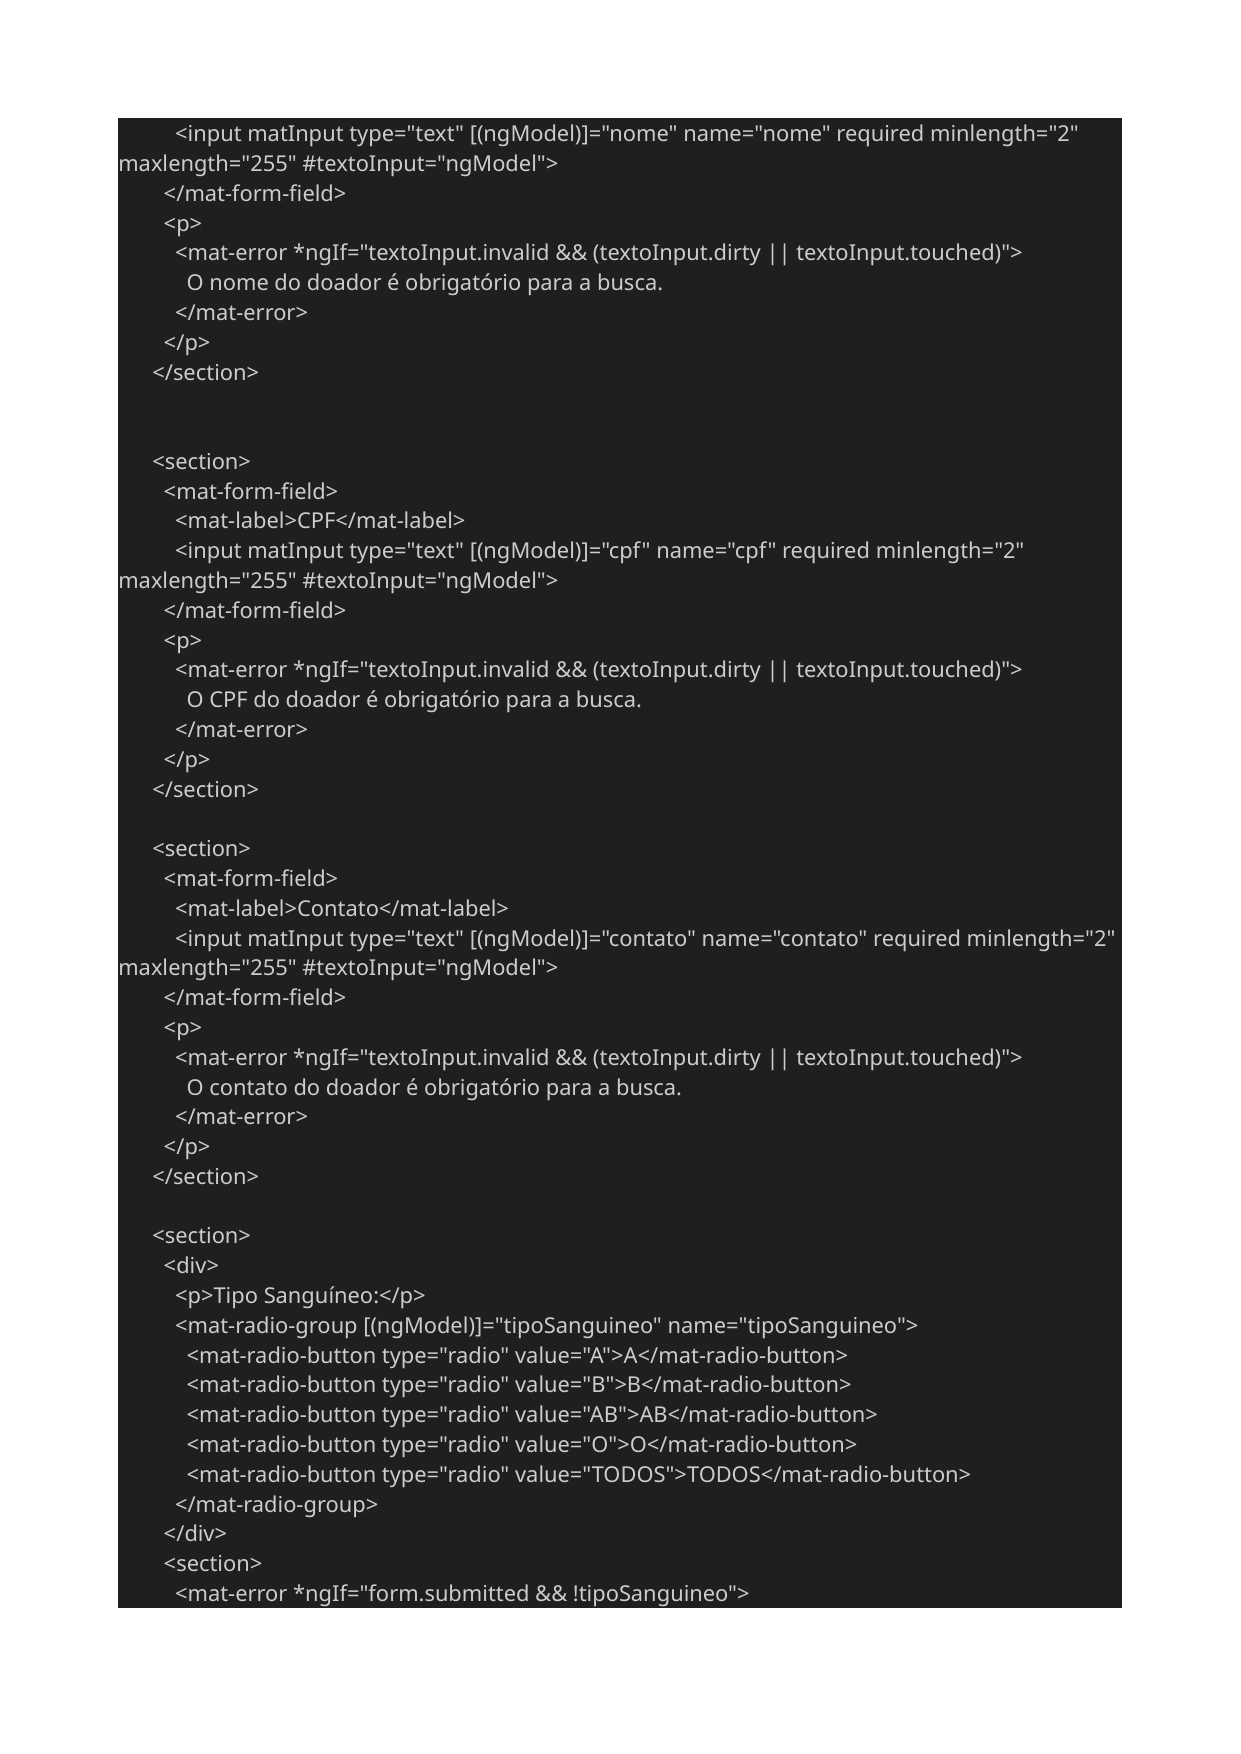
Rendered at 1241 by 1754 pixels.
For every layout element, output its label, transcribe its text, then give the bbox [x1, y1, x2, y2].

text <section> [118, 1548, 1122, 1578]
text </mat-error> [118, 297, 1122, 327]
text <mat-radio-button type="radio" value="O">O</mat-radio-button> [118, 1429, 1122, 1459]
text O CPF do doador é obrigatório para a busca. [118, 684, 1122, 714]
text <mat-label>Contato</mat-label> [118, 893, 1122, 922]
text <mat-form-field> [118, 476, 1122, 505]
text O nome do doador é obrigatório para a busca. [118, 267, 1122, 297]
text </p> [118, 744, 1122, 773]
text <mat-radio-group [(ngModel)]="tipoSanguineo" name="tipoSanguineo"> [118, 1310, 1122, 1339]
text </mat-form-field> [118, 178, 1122, 207]
text </section> [118, 1161, 1122, 1191]
text <div> [118, 1250, 1122, 1280]
text <section> [118, 833, 1122, 863]
text <mat-form-field> [118, 863, 1122, 893]
text <p>Tipo Sanguíneo:</p> [118, 1280, 1122, 1310]
text <input matInput type="text" [(ngModel)]="nome" name="nome" required minlength="2" maxlength="255" #textoInput="ngModel"> [118, 118, 1122, 178]
text </p> [118, 1131, 1122, 1161]
text </section> [118, 356, 1122, 386]
text <mat-error *ngIf="textoInput.invalid && (textoInput.dirty || textoInput.touched)"> [118, 1042, 1122, 1071]
text <mat-radio-button type="radio" value="TODOS">TODOS</mat-radio-button> [118, 1459, 1122, 1488]
text <mat-error *ngIf="textoInput.invalid && (textoInput.dirty || textoInput.touched)"> [118, 654, 1122, 684]
text <section> [118, 446, 1122, 476]
text </section> [118, 773, 1122, 803]
text <mat-radio-button type="radio" value="AB">AB</mat-radio-button> [118, 1399, 1122, 1429]
text <input matInput type="text" [(ngModel)]="contato" name="contato" required minlength="2" maxlength="255" #textoInput="ngModel"> [118, 922, 1122, 982]
text <mat-label>CPF</mat-label> [118, 505, 1122, 535]
text </mat-form-field> [118, 595, 1122, 624]
text </mat-error> [118, 1101, 1122, 1131]
text </div> [118, 1518, 1122, 1548]
text <p> [118, 207, 1122, 237]
text <mat-radio-button type="radio" value="B">B</mat-radio-button> [118, 1369, 1122, 1399]
text <mat-error *ngIf="textoInput.invalid && (textoInput.dirty || textoInput.touched)"> [118, 237, 1122, 267]
text </mat-radio-group> [118, 1488, 1122, 1518]
text O contato do doador é obrigatório para a busca. [118, 1071, 1122, 1101]
text </p> [118, 327, 1122, 356]
text <mat-radio-button type="radio" value="A">A</mat-radio-button> [118, 1339, 1122, 1369]
text </mat-error> [118, 714, 1122, 744]
text <p> [118, 624, 1122, 654]
text <p> [118, 1012, 1122, 1042]
text <input matInput type="text" [(ngModel)]="cpf" name="cpf" required minlength="2" maxlength="255" #textoInput="ngModel"> [118, 535, 1122, 595]
text </mat-form-field> [118, 982, 1122, 1012]
text <section> [118, 1220, 1122, 1250]
text <mat-error *ngIf="form.submitted && !tipoSanguineo"> [118, 1578, 1122, 1608]
